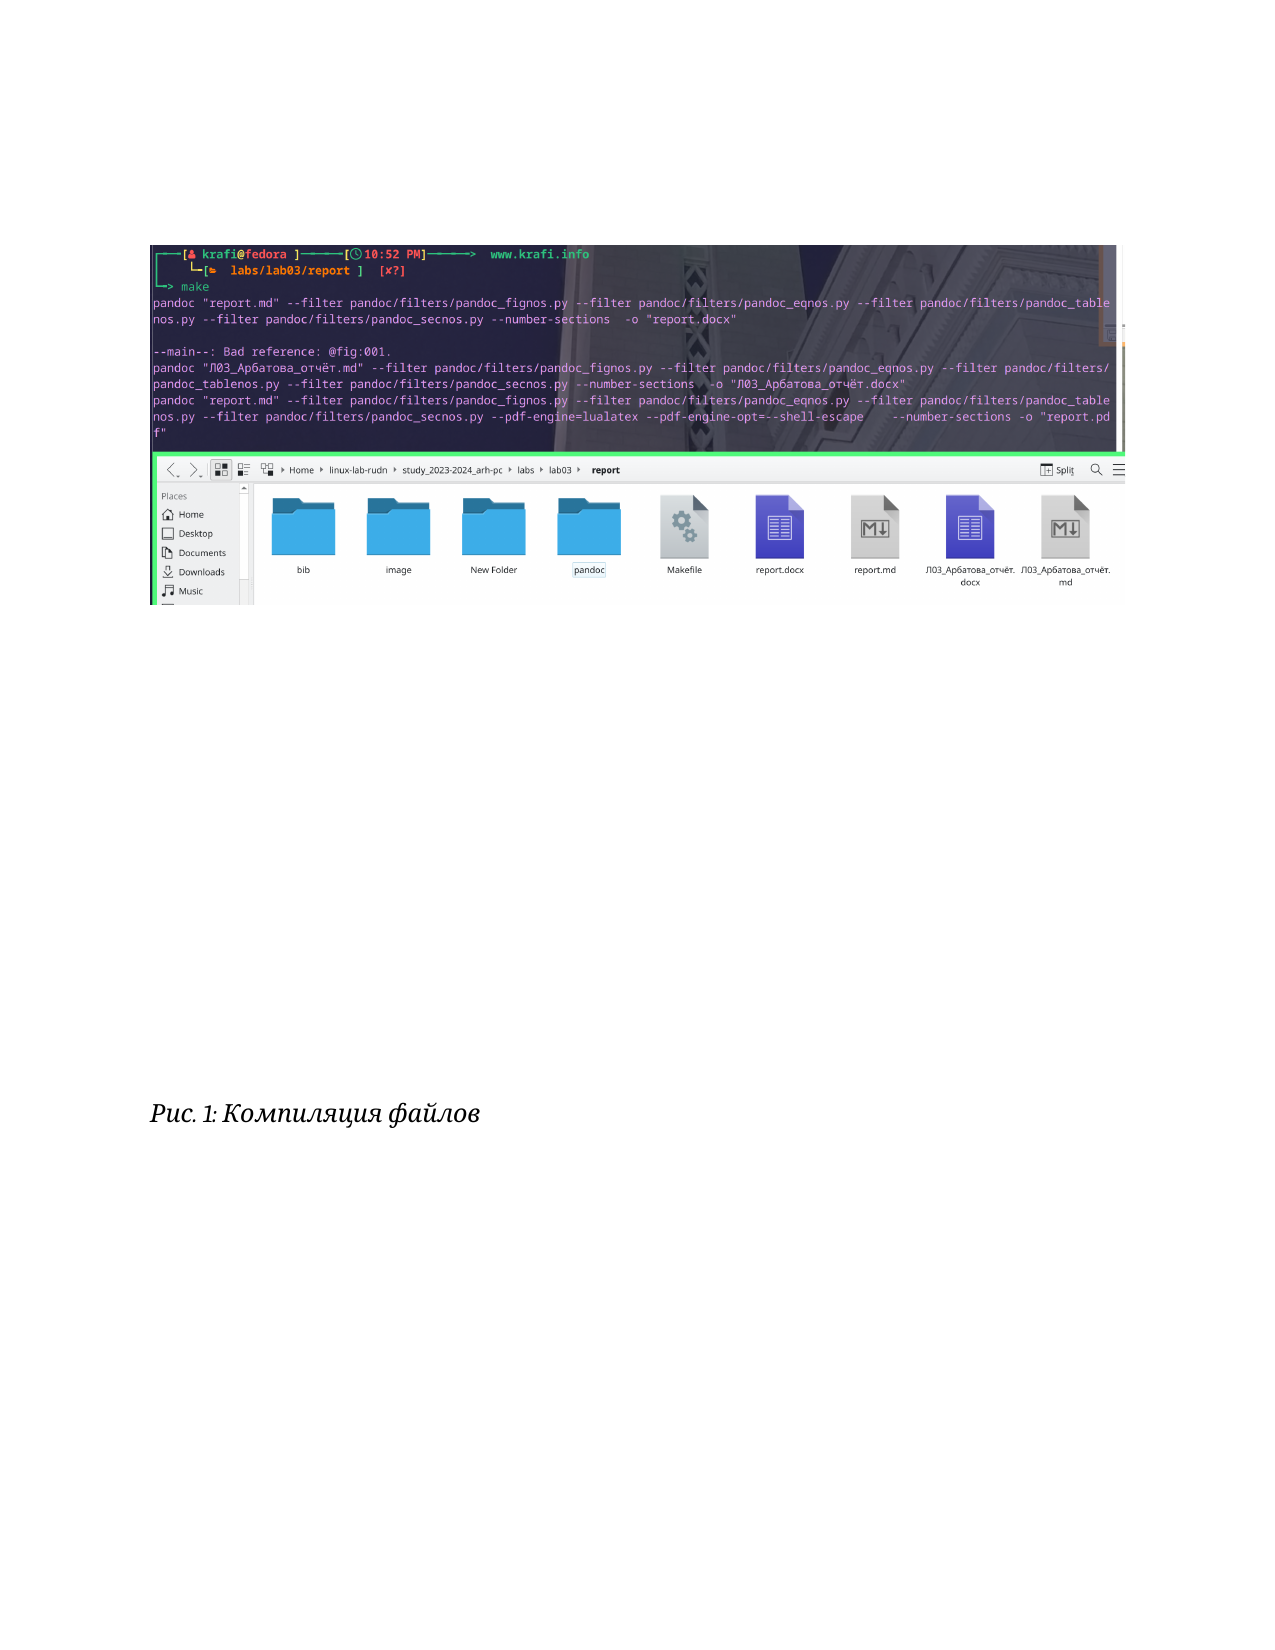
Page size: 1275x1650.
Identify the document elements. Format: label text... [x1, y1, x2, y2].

picture [150, 245, 1125, 605]
text Рис. 1: Компиляция файлов [150, 1100, 1125, 1129]
